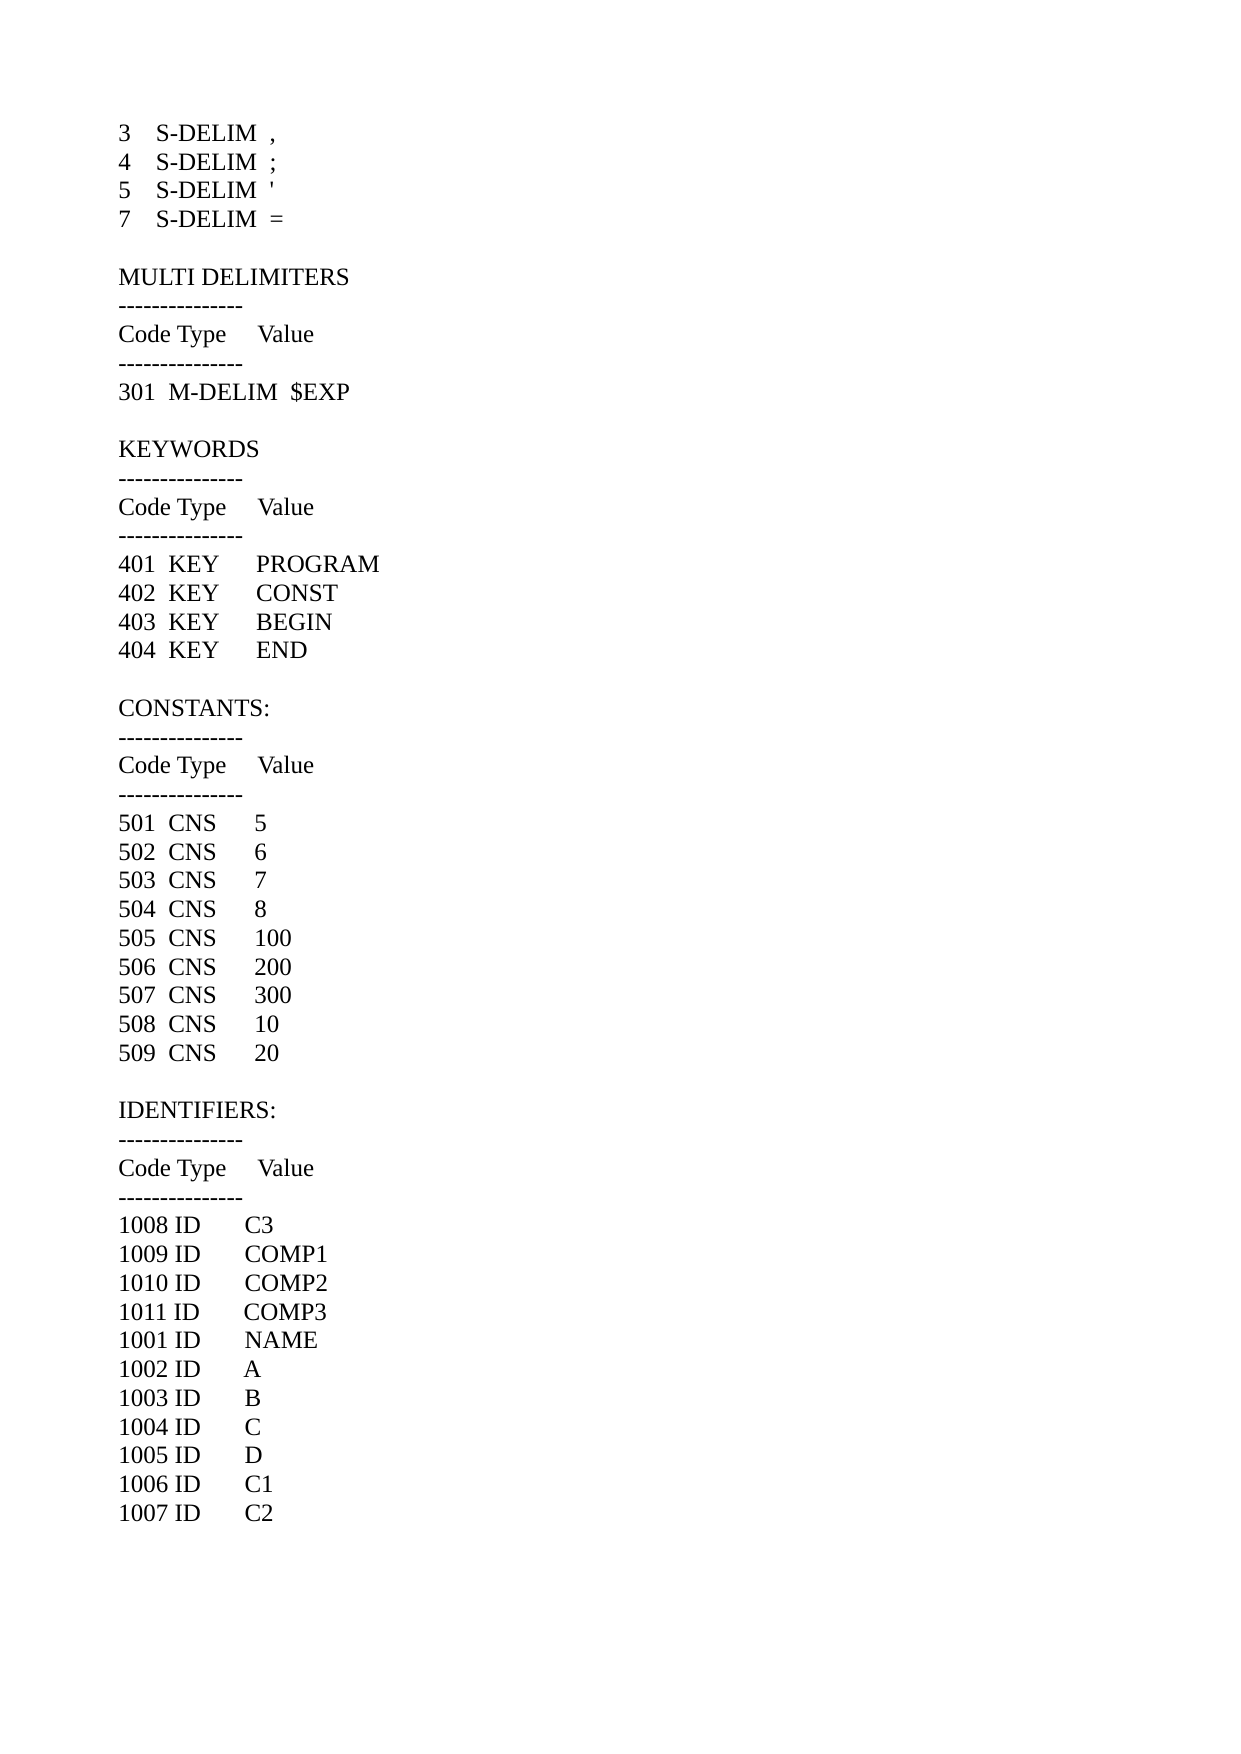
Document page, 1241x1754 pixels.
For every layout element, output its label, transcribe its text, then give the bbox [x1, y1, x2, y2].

text 1002 ID A [118, 1354, 1122, 1383]
text IDENTIFIERS: [118, 1096, 1122, 1124]
text 1007 ID C2 [118, 1498, 1122, 1527]
text 501 CNS 5 [118, 808, 1122, 837]
text 1009 ID COMP1 [118, 1239, 1122, 1268]
text 404 KEY END [118, 636, 1122, 664]
text 1008 ID C3 [118, 1211, 1122, 1239]
text --------------- [118, 722, 1122, 751]
text --------------- [118, 291, 1122, 319]
text 1011 ID COMP3 [118, 1297, 1122, 1326]
text 3 S-DELIM , [118, 118, 1122, 147]
text Code Type Value [118, 1153, 1122, 1182]
text 1010 ID COMP2 [118, 1268, 1122, 1297]
text Code Type Value [118, 492, 1122, 521]
text 403 KEY BEGIN [118, 607, 1122, 636]
text 508 CNS 10 [118, 1009, 1122, 1038]
text 4 S-DELIM ; [118, 147, 1122, 176]
text 506 CNS 200 [118, 952, 1122, 981]
text 301 M-DELIM $EXP [118, 377, 1122, 406]
text 1001 ID NAME [118, 1326, 1122, 1354]
text 509 CNS 20 [118, 1038, 1122, 1067]
text --------------- [118, 779, 1122, 808]
text --------------- [118, 348, 1122, 377]
text 502 CNS 6 [118, 837, 1122, 866]
text 503 CNS 7 [118, 866, 1122, 894]
text 402 KEY CONST [118, 578, 1122, 607]
text 505 CNS 100 [118, 923, 1122, 952]
text 7 S-DELIM = [118, 204, 1122, 233]
text 401 KEY PROGRAM [118, 549, 1122, 578]
text --------------- [118, 463, 1122, 492]
text Code Type Value [118, 319, 1122, 348]
text 1003 ID B [118, 1383, 1122, 1412]
text --------------- [118, 1124, 1122, 1153]
text 1006 ID C1 [118, 1469, 1122, 1498]
text KEYWORDS [118, 434, 1122, 463]
text 1004 ID C [118, 1412, 1122, 1441]
text 5 S-DELIM ' [118, 176, 1122, 204]
text 1005 ID D [118, 1441, 1122, 1469]
text 507 CNS 300 [118, 981, 1122, 1009]
text MULTI DELIMITERS [118, 262, 1122, 291]
text Code Type Value [118, 751, 1122, 779]
text --------------- [118, 521, 1122, 549]
text --------------- [118, 1182, 1122, 1211]
text CONSTANTS: [118, 693, 1122, 722]
text 504 CNS 8 [118, 894, 1122, 923]
